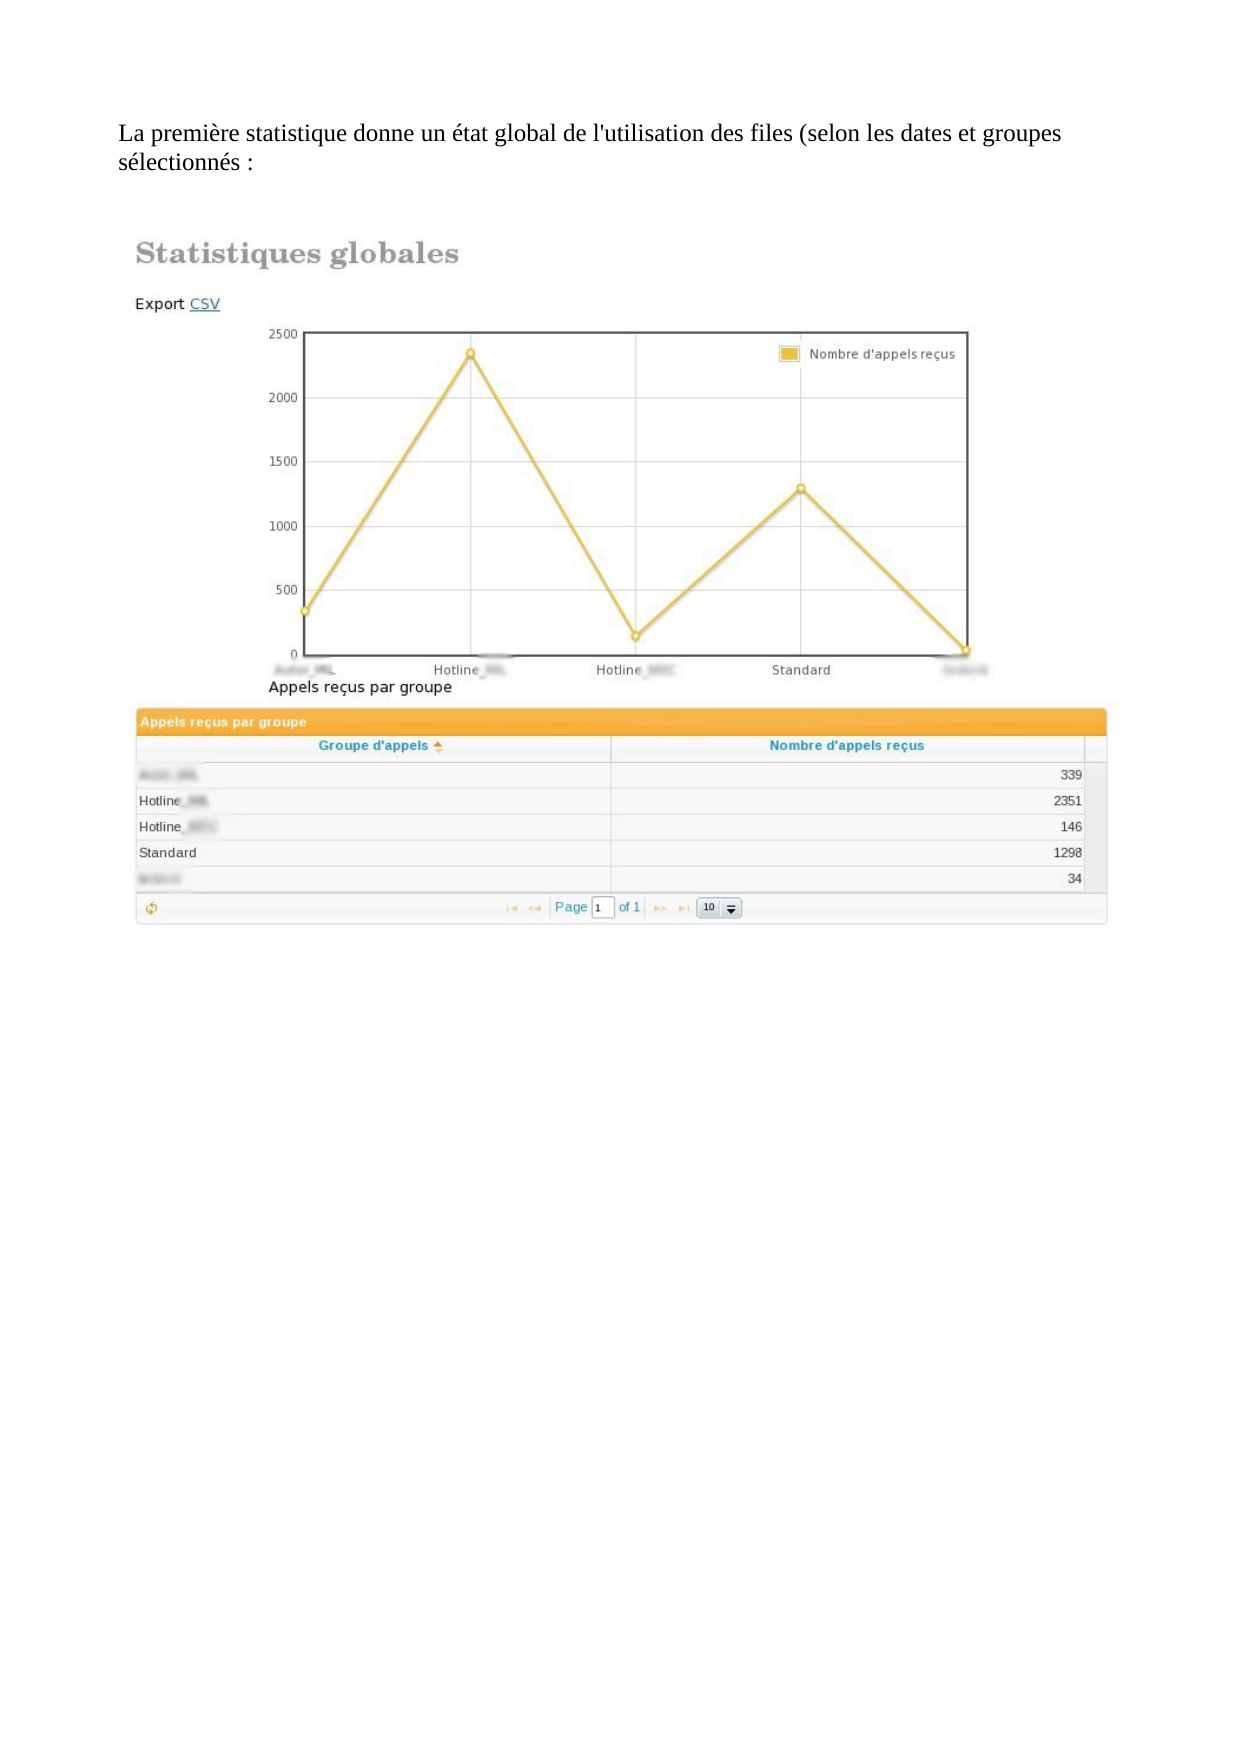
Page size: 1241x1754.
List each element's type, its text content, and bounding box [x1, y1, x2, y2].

picture [118, 229, 1123, 941]
text La première statistique donne un état global de l'utilisation des files (selon les dates et groupes sélectionnés : [118, 118, 1122, 176]
